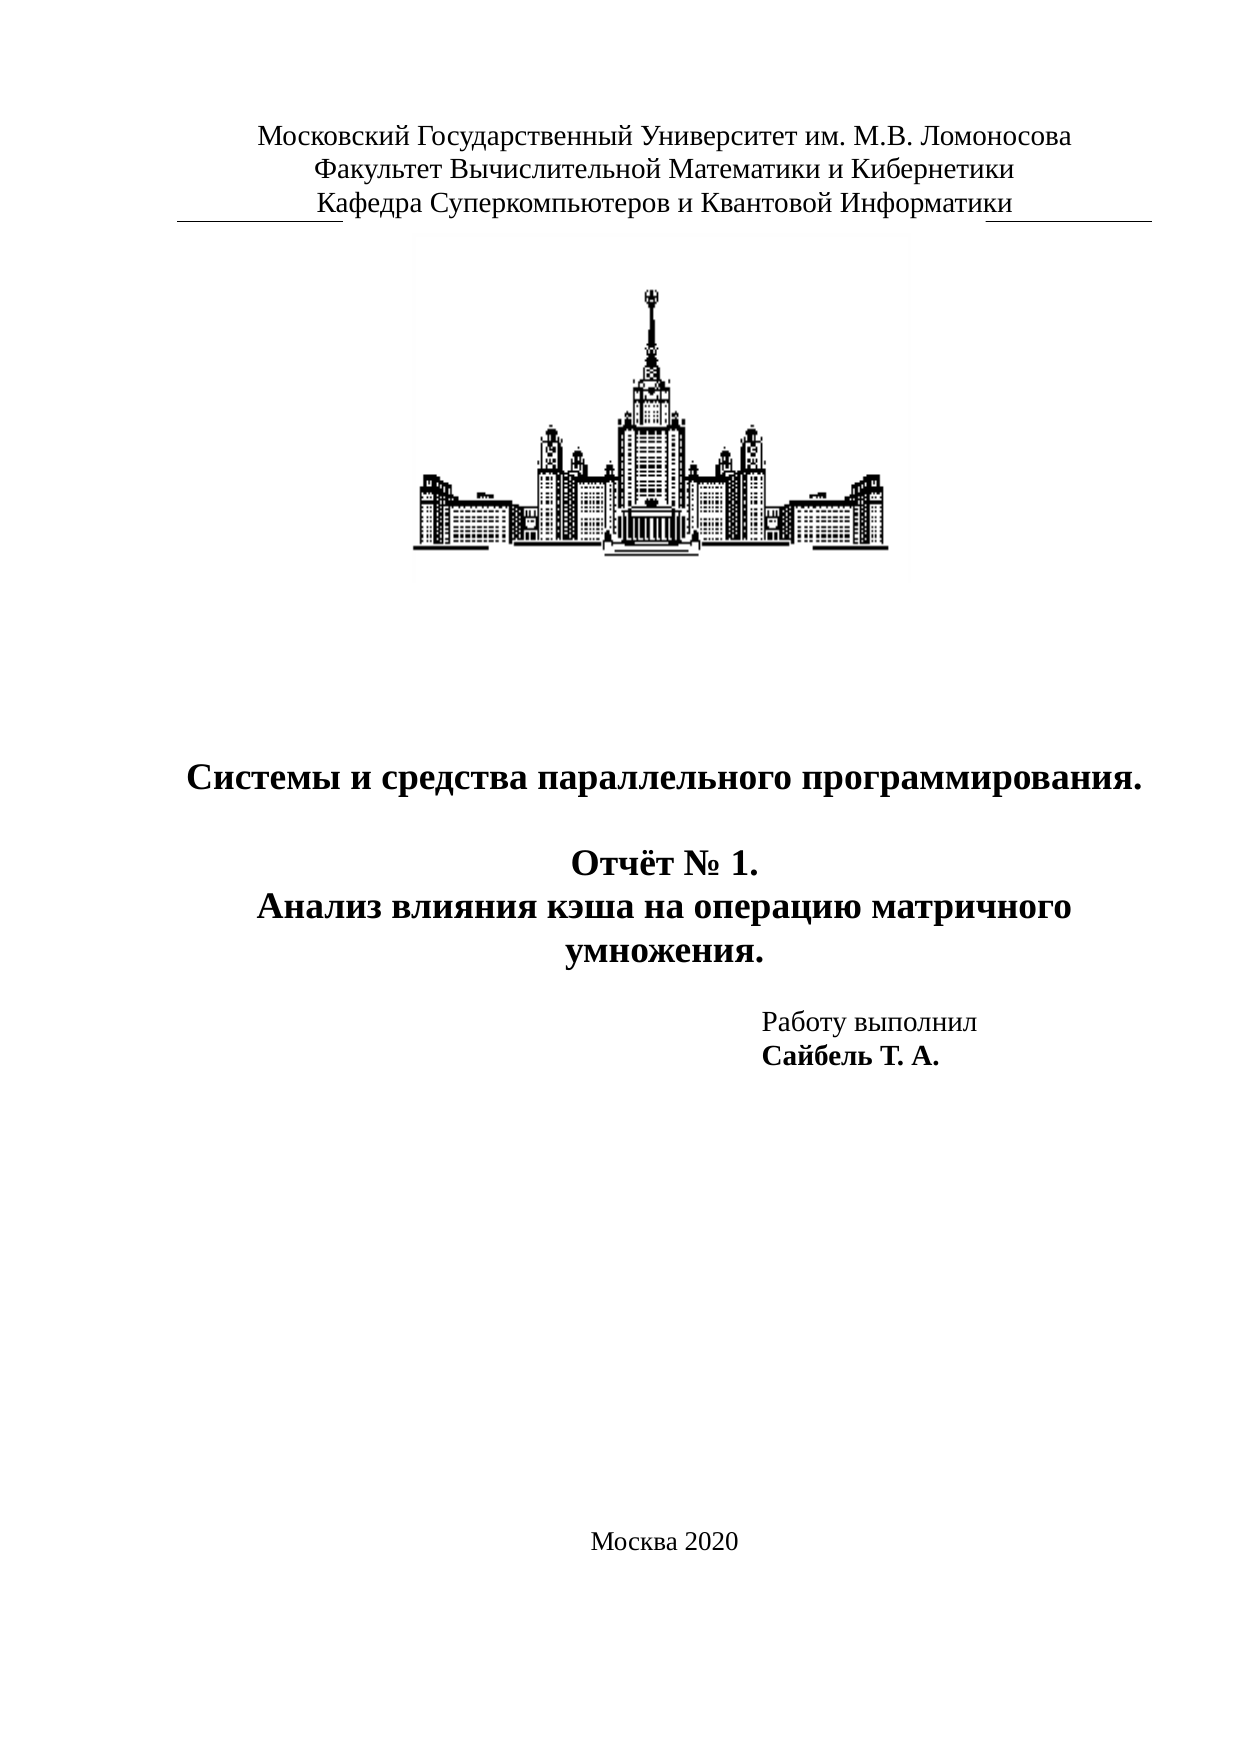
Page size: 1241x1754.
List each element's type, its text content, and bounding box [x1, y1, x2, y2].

table_header [183, 999, 756, 1077]
text Анализ влияния кэша на операцию матричного умножения. [177, 884, 1152, 970]
table_header Работу выполнил Сайбель Т. А. [756, 999, 1098, 1077]
text Системы и средства параллельного программирования. [177, 754, 1152, 798]
picture [343, 221, 986, 606]
table_cell [183, 1078, 756, 1122]
text Факультет Вычислительной Математики и Кибернетики [177, 152, 1152, 185]
text Отчёт № 1. [177, 841, 1152, 884]
text Кафедра Суперкомпьютеров и Квантовой Информатики [177, 185, 1152, 221]
table_cell [756, 1078, 1098, 1122]
text Москва 2020 [177, 1525, 1152, 1556]
text Московский Государственный Университет им. М.В. Ломоносова [177, 118, 1152, 152]
